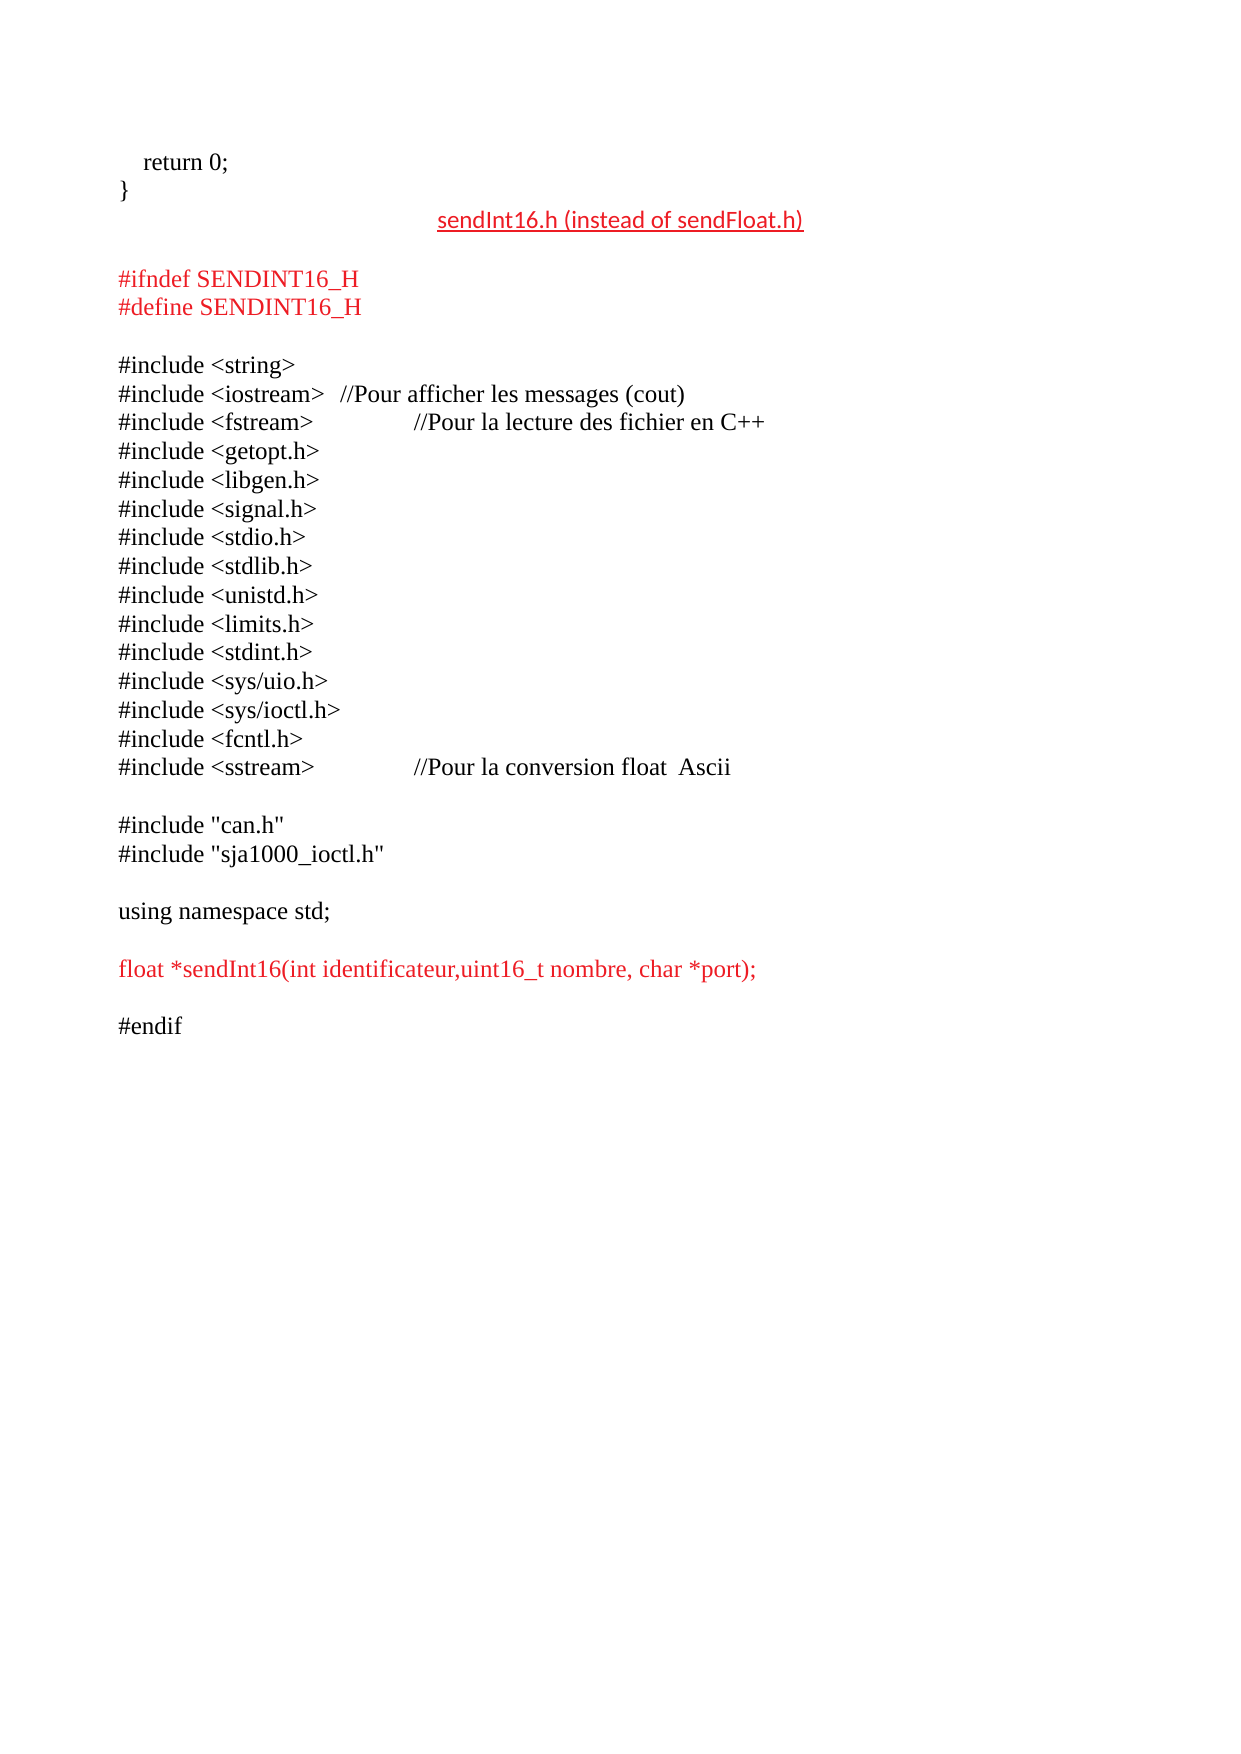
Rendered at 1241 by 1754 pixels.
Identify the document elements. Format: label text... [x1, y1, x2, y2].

text #include <unistd.h> [118, 580, 1122, 609]
text #include <limits.h> [118, 609, 1122, 637]
text #include <fcntl.h> [118, 724, 1122, 752]
text #include <string> [118, 350, 1122, 379]
text #include <libgen.h> [118, 465, 1122, 494]
text #define SENDINT16_H [118, 292, 1122, 321]
text #include <getopt.h> [118, 436, 1122, 465]
text #include <sys/uio.h> [118, 666, 1122, 695]
text #include <iostream> //Pour afficher les messages (cout) [118, 379, 1122, 407]
text float *sendInt16(int identificateur,uint16_t nombre, char *port); [118, 954, 1122, 982]
text #include <stdio.h> [118, 522, 1122, 551]
text #include <signal.h> [118, 494, 1122, 522]
text sendInt16.h (instead of sendFloat.h) [118, 204, 1122, 235]
text using namespace std; [118, 896, 1122, 925]
text #include <sstream> //Pour la conversion float Ascii [118, 752, 1122, 781]
text #ifndef SENDINT16_H [118, 264, 1122, 292]
text #include "sja1000_ioctl.h" [118, 839, 1122, 867]
text return 0; [118, 147, 1122, 176]
text #include <sys/ioctl.h> [118, 695, 1122, 724]
text #include <stdlib.h> [118, 551, 1122, 580]
text } [118, 176, 1122, 204]
text #include <fstream> //Pour la lecture des fichier en C++ [118, 407, 1122, 436]
text #include <stdint.h> [118, 637, 1122, 666]
text #include "can.h" [118, 810, 1122, 839]
text #endif [118, 1011, 1122, 1040]
